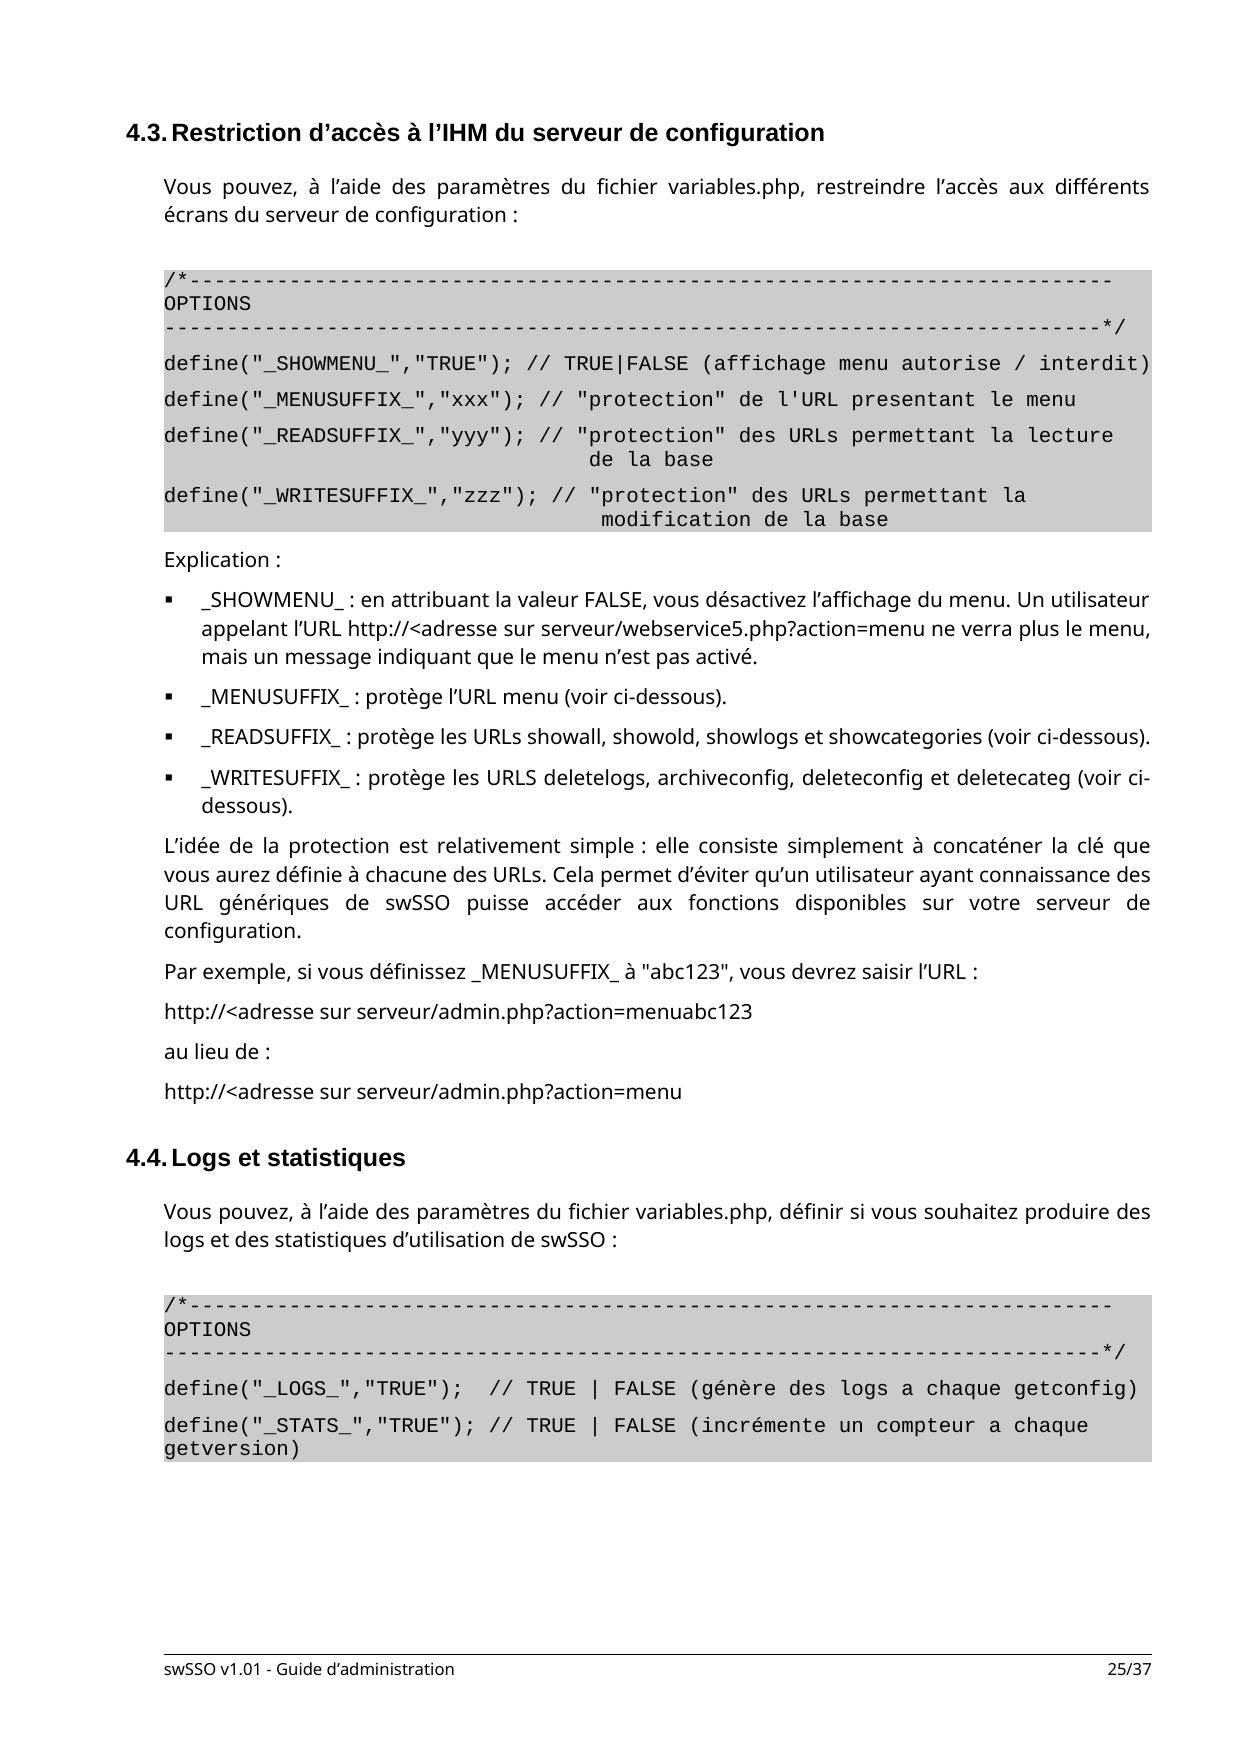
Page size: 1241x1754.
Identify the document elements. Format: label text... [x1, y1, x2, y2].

text OPTIONS [164, 1319, 1152, 1342]
text define("_STATS_","TRUE"); // TRUE | FALSE (incrémente un compteur a chaque getversion) [164, 1414, 1152, 1462]
list Par exemple, si vous définissez _MENUSUFFIX_ à "abc123", vous devrez saisir l’URL : [164, 957, 1152, 985]
text ---------------------------------------------------------------------------*/ [164, 317, 1152, 341]
subtitle Restriction d’accès à l’IHM du serveur de configuration [126, 118, 1152, 147]
text OPTIONS [164, 293, 1152, 317]
text define("_MENUSUFFIX_","xxx"); // "protection" de l'URL presentant le menu [164, 389, 1152, 413]
text /*-------------------------------------------------------------------------- [164, 270, 1152, 293]
subtitle Logs et statistiques [126, 1143, 1152, 1172]
list _READSUFFIX_ : protège les URLs showall, showold, showlogs et showcategories (voir ci-dessous). [164, 722, 1152, 751]
text ---------------------------------------------------------------------------*/ [164, 1342, 1152, 1366]
text Vous pouvez, à l’aide des paramètres du fichier variables.php, restreindre l’accès aux différents écrans du serveur de configuration : [164, 172, 1152, 229]
list http://<adresse sur serveur/admin.php?action=menu [164, 1077, 1152, 1106]
text define("_WRITESUFFIX_","zzz"); // "protection" des URLs permettant la modification de la base [164, 485, 1152, 532]
text Explication : [164, 545, 1152, 573]
list au lieu de : [164, 1037, 1152, 1066]
text Vous pouvez, à l’aide des paramètres du fichier variables.php, définir si vous souhaitez produire des logs et des statistiques d’utilisation de swSSO : [164, 1197, 1152, 1254]
text /*-------------------------------------------------------------------------- [164, 1295, 1152, 1319]
text define("_READSUFFIX_","yyy"); // "protection" des URLs permettant la lecture de la base [164, 425, 1152, 473]
list _MENUSUFFIX_ : protège l’URL menu (voir ci-dessous). [164, 682, 1152, 711]
text define("_LOGS_","TRUE"); // TRUE | FALSE (génère des logs a chaque getconfig) [164, 1378, 1152, 1402]
list _WRITESUFFIX_ : protège les URLS deletelogs, archiveconfig, deleteconfig et deletecateg (voir ci-dessous). [164, 763, 1152, 819]
list _SHOWMENU_ : en attribuant la valeur FALSE, vous désactivez l’affichage du menu. Un utilisateur appelant l’URL http://<adresse sur serveur/webservice5.php?action=menu ne verra plus le menu, mais un message indiquant que le menu n’est pas activé. [164, 585, 1152, 671]
text define("_SHOWMENU_","TRUE"); // TRUE|FALSE (affichage menu autorise / interdit) [164, 353, 1152, 377]
list http://<adresse sur serveur/admin.php?action=menuabc123 [164, 997, 1152, 1026]
list L’idée de la protection est relativement simple : elle consiste simplement à concaténer la clé que vous aurez définie à chacune des URLs. Cela permet d’éviter qu’un utilisateur ayant connaissance des URL génériques de swSSO puisse accéder aux fonctions disponibles sur votre serveur de configuration. [164, 831, 1152, 945]
